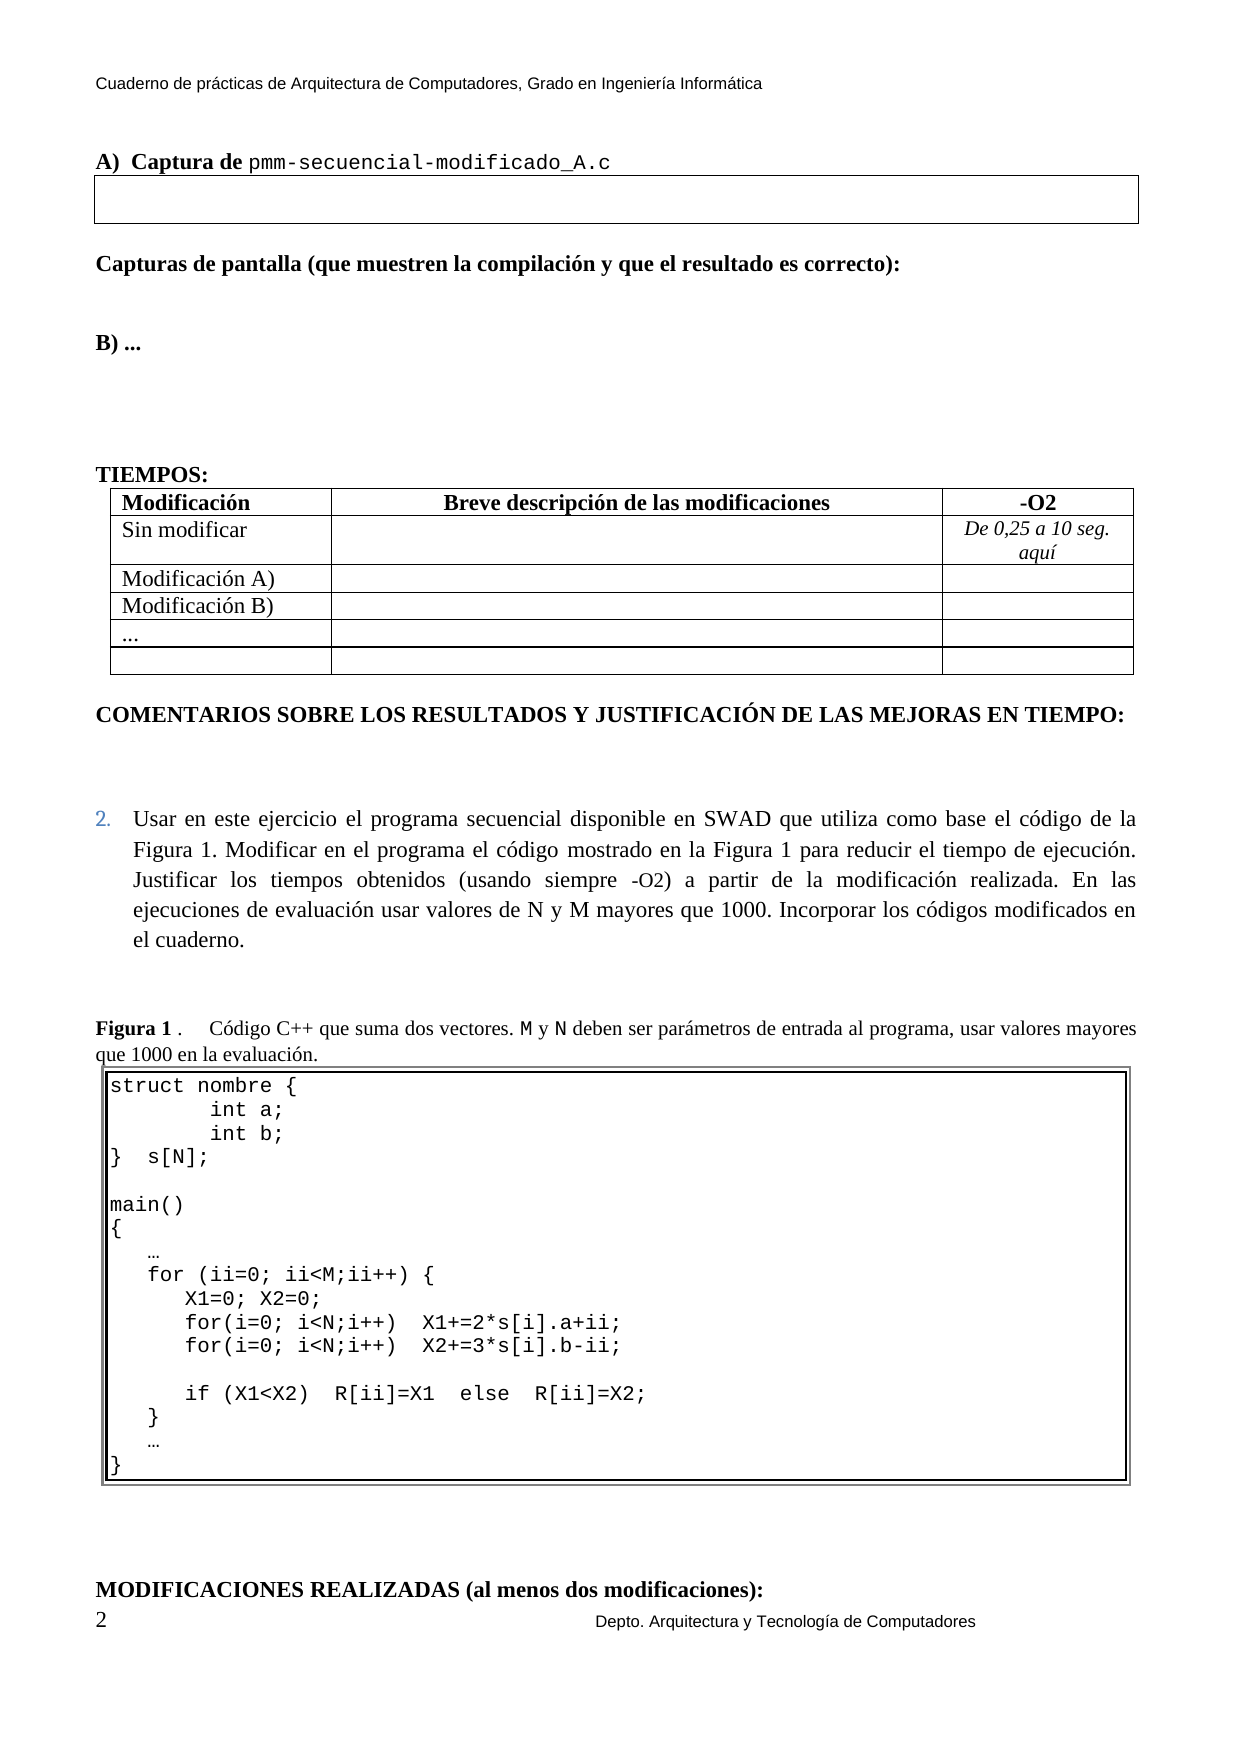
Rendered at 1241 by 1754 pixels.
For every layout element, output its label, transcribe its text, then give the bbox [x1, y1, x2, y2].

table_cell [332, 593, 942, 619]
table_cell [943, 648, 1133, 674]
table_cell [332, 620, 942, 646]
table_cell [332, 565, 942, 592]
table_header [95, 176, 1138, 223]
table_cell Sin modificar [111, 516, 331, 564]
text Figura 1 . Código C++ que suma dos vectores. M y N deben ser parámetros de entrada al programa, usar valores mayores que 1000 en la evaluación. [95, 1016, 1137, 1066]
table_cell [943, 565, 1133, 592]
table_cell ... [111, 620, 331, 646]
table_cell [332, 648, 942, 674]
table_header -O2 [943, 489, 1133, 515]
table_cell [111, 648, 331, 674]
table_cell Modificación B) [111, 593, 331, 619]
text TIEMPOS: [95, 461, 1137, 488]
text Capturas de pantalla (que muestren la compilación y que el resultado es correcto): [95, 250, 1137, 277]
text COMENTARIOS SOBRE LOS RESULTADOS Y JUSTIFICACIÓN DE LAS MEJORAS EN TIEMPO: [95, 701, 1137, 727]
table_header Breve descripción de las modificaciones [332, 489, 942, 515]
table_cell [943, 593, 1133, 619]
table_cell [943, 620, 1133, 646]
table_cell [332, 516, 942, 564]
table_cell Modificación A) [111, 565, 331, 592]
list Usar en este ejercicio el programa secuencial disponible en SWAD que utiliza como base el código de la Figura 1. Modificar en el programa el código mostrado en la Figura 1 para reducir el tiempo de ejecución. Justificar los tiempos obtenidos (usando siempre -O2) a partir de la modificación realizada. En las ejecuciones de evaluación usar valores de N y M mayores que 1000. Incorporar los códigos modificados en el cuaderno. [95, 805, 1137, 953]
text MODIFICACIONES REALIZADAS (al menos dos modificaciones): [95, 1576, 1137, 1603]
table_header struct nombre { int a; int b; } s[N]; main() { … for (ii=0; ii<M;ii++) { X1=0; X2=0; for(i=0; i<N;i++) X1+=2*s[i].a+ii; for(i=0; i<N;i++) X2+=3*s[i].b-ii; if (X1<X2) R[ii]=X1 else R[ii]=X2; } … } [104, 1068, 1129, 1484]
table_cell De 0,25 a 10 seg. aquí [943, 516, 1133, 564]
text B) ... [95, 329, 1137, 356]
text A) Captura de pmm-secuencial-modificado_A.c [95, 148, 1137, 175]
table_header Modificación [111, 489, 331, 515]
